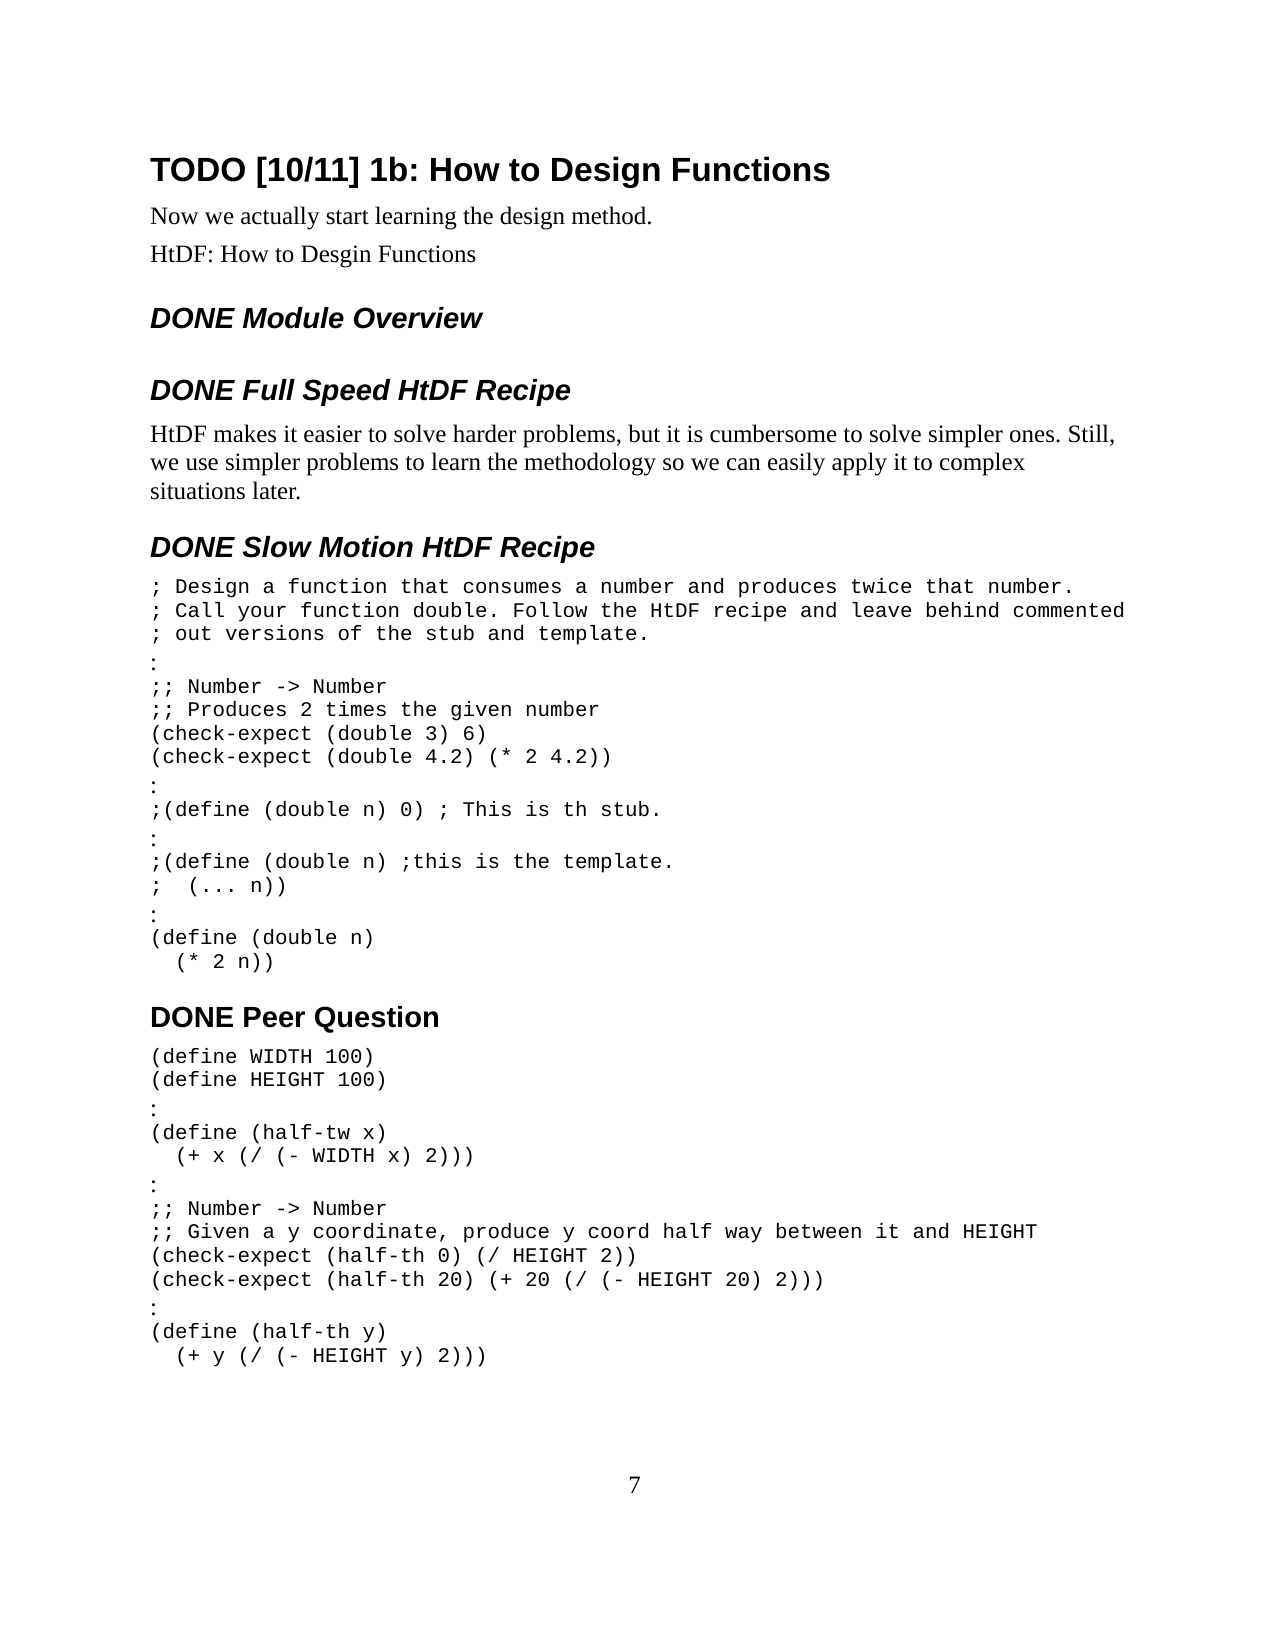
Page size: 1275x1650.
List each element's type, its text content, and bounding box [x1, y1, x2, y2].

text (define WIDTH 100) [150, 1046, 1125, 1069]
text Now we actually start learning the design method. [150, 201, 1125, 230]
subtitle DONE Full Speed HtDF Recipe [150, 373, 1125, 406]
text (* 2 n)) [150, 951, 1125, 975]
text (check-expect (double 4.2) (* 2 4.2)) [150, 747, 1125, 770]
text (define (half-tw x) [150, 1122, 1125, 1145]
text : [150, 1169, 1125, 1198]
text (+ y (/ (- HEIGHT y) 2))) [150, 1345, 1125, 1368]
text : [150, 770, 1125, 799]
text (+ x (/ (- WIDTH x) 2))) [150, 1145, 1125, 1169]
text : [150, 823, 1125, 851]
text (check-expect (half-th 0) (/ HEIGHT 2)) [150, 1245, 1125, 1269]
text ;; Given a y coordinate, produce y coord half way between it and HEIGHT [150, 1221, 1125, 1245]
text (define (half-th y) [150, 1321, 1125, 1345]
text (check-expect (half-th 20) (+ 20 (/ (- HEIGHT 20) 2))) [150, 1269, 1125, 1292]
text : [150, 1292, 1125, 1321]
text ;(define (double n) 0) ; This is th stub. [150, 799, 1125, 823]
text (define (double n) [150, 927, 1125, 951]
subtitle DONE Slow Motion HtDF Recipe [150, 530, 1125, 563]
text ;; Number -> Number [150, 1198, 1125, 1221]
text ; Design a function that consumes a number and produces twice that number. [150, 576, 1125, 599]
text HtDF makes it easier to solve harder problems, but it is cumbersome to solve simpler ones. Still, we use simpler problems to learn the methodology so we can easily apply it to complex situations later. [150, 419, 1125, 505]
text : [150, 899, 1125, 927]
subtitle DONE Peer Question [150, 1000, 1125, 1033]
text ;(define (double n) ;this is the template. [150, 851, 1125, 875]
subtitle DONE Module Overview [150, 302, 1125, 335]
text ; out versions of the stub and template. [150, 623, 1125, 647]
text HtDF: How to Desgin Functions [150, 239, 1125, 268]
text ; Call your function double. Follow the HtDF recipe and leave behind commented [150, 599, 1125, 623]
text ;; Number -> Number [150, 676, 1125, 699]
text ;; Produces 2 times the given number [150, 699, 1125, 723]
text : [150, 1093, 1125, 1122]
subtitle TODO [10/11] 1b: How to Design Functions [150, 150, 1125, 189]
text (define HEIGHT 100) [150, 1069, 1125, 1093]
text ; (... n)) [150, 875, 1125, 899]
text (check-expect (double 3) 6) [150, 723, 1125, 747]
text : [150, 647, 1125, 676]
